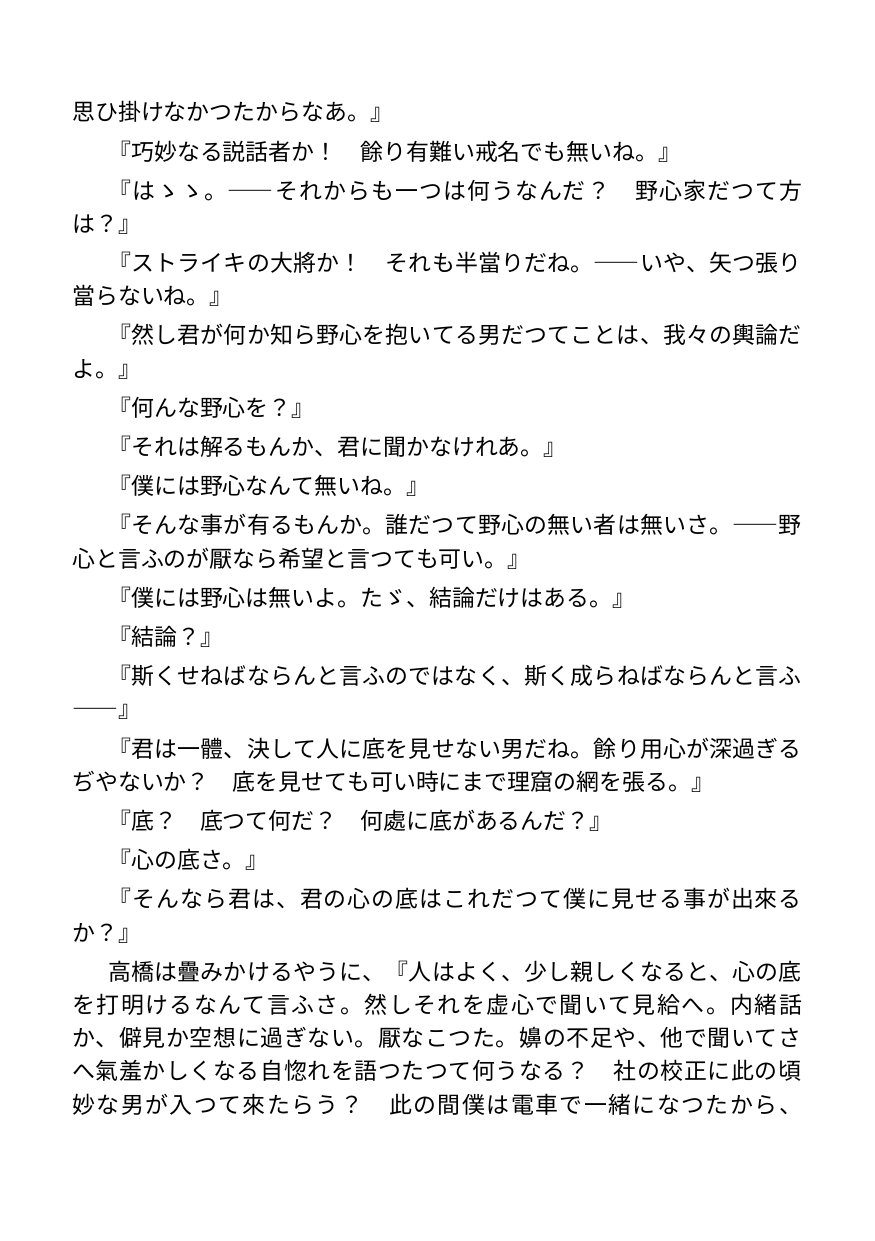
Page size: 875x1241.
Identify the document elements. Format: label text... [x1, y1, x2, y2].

text 『ストライキの大將か！ それも半當りだね。――いや、矢つ張り當らないね。』 [72, 245, 802, 311]
text 思ひ掛けなかつたからなあ。』 [72, 94, 802, 127]
text 『それは解るもんか、君に聞かなけれあ。』 [72, 429, 802, 462]
text 『心の底さ。』 [72, 842, 802, 875]
text 『はゝゝ。――それからも一つは何うなんだ？ 野心家だつて方は？』 [72, 173, 802, 239]
text 『底？ 底つて何だ？ 何處に底があるんだ？』 [72, 803, 802, 836]
text 『そんな事が有るもんか。誰だつて野心の無い者は無いさ。――野心と言ふのが厭なら希望と言つても可い。』 [72, 507, 802, 574]
text 『何んな野心を？』 [72, 390, 802, 423]
text 『然し君が何か知ら野心を抱いてる男だつてことは、我々の輿論だよ。』 [72, 317, 802, 384]
text 『僕には野心は無いよ。たゞ、結論だけはある。』 [72, 580, 802, 613]
text 『結論？』 [72, 619, 802, 652]
text 『斯くせねばならんと言ふのではなく、斯く成らねばならんと言ふ――』 [72, 658, 802, 724]
text 『巧妙なる説話者か！ 餘り有難い戒名でも無いね。』 [72, 133, 802, 167]
text 『君は一體、決して人に底を見せない男だね。餘り用心が深過ぎるぢやないか？ 底を見せても可い時にまで理窟の網を張る。』 [72, 730, 802, 797]
text 高橋は疊みかけるやうに、『人はよく、少し親しくなると、心の底を打明けるなんて言ふさ。然しそれを虚心で聞いて見給へ。内緒話か、僻見か空想に過ぎない。厭なこつた。嬶の不足や、他で聞いてさへ氣羞かしくなる自惚れを語つたつて何うなる？ 社の校正に此の頃妙な男が入つて來たらう？ 此の間僕は電車で一緒になつたから、 [72, 953, 802, 1120]
text 『そんなら君は、君の心の底はこれだつて僕に見せる事が出來るか？』 [72, 881, 802, 948]
text 『僕には野心なんて無いね。』 [72, 468, 802, 501]
